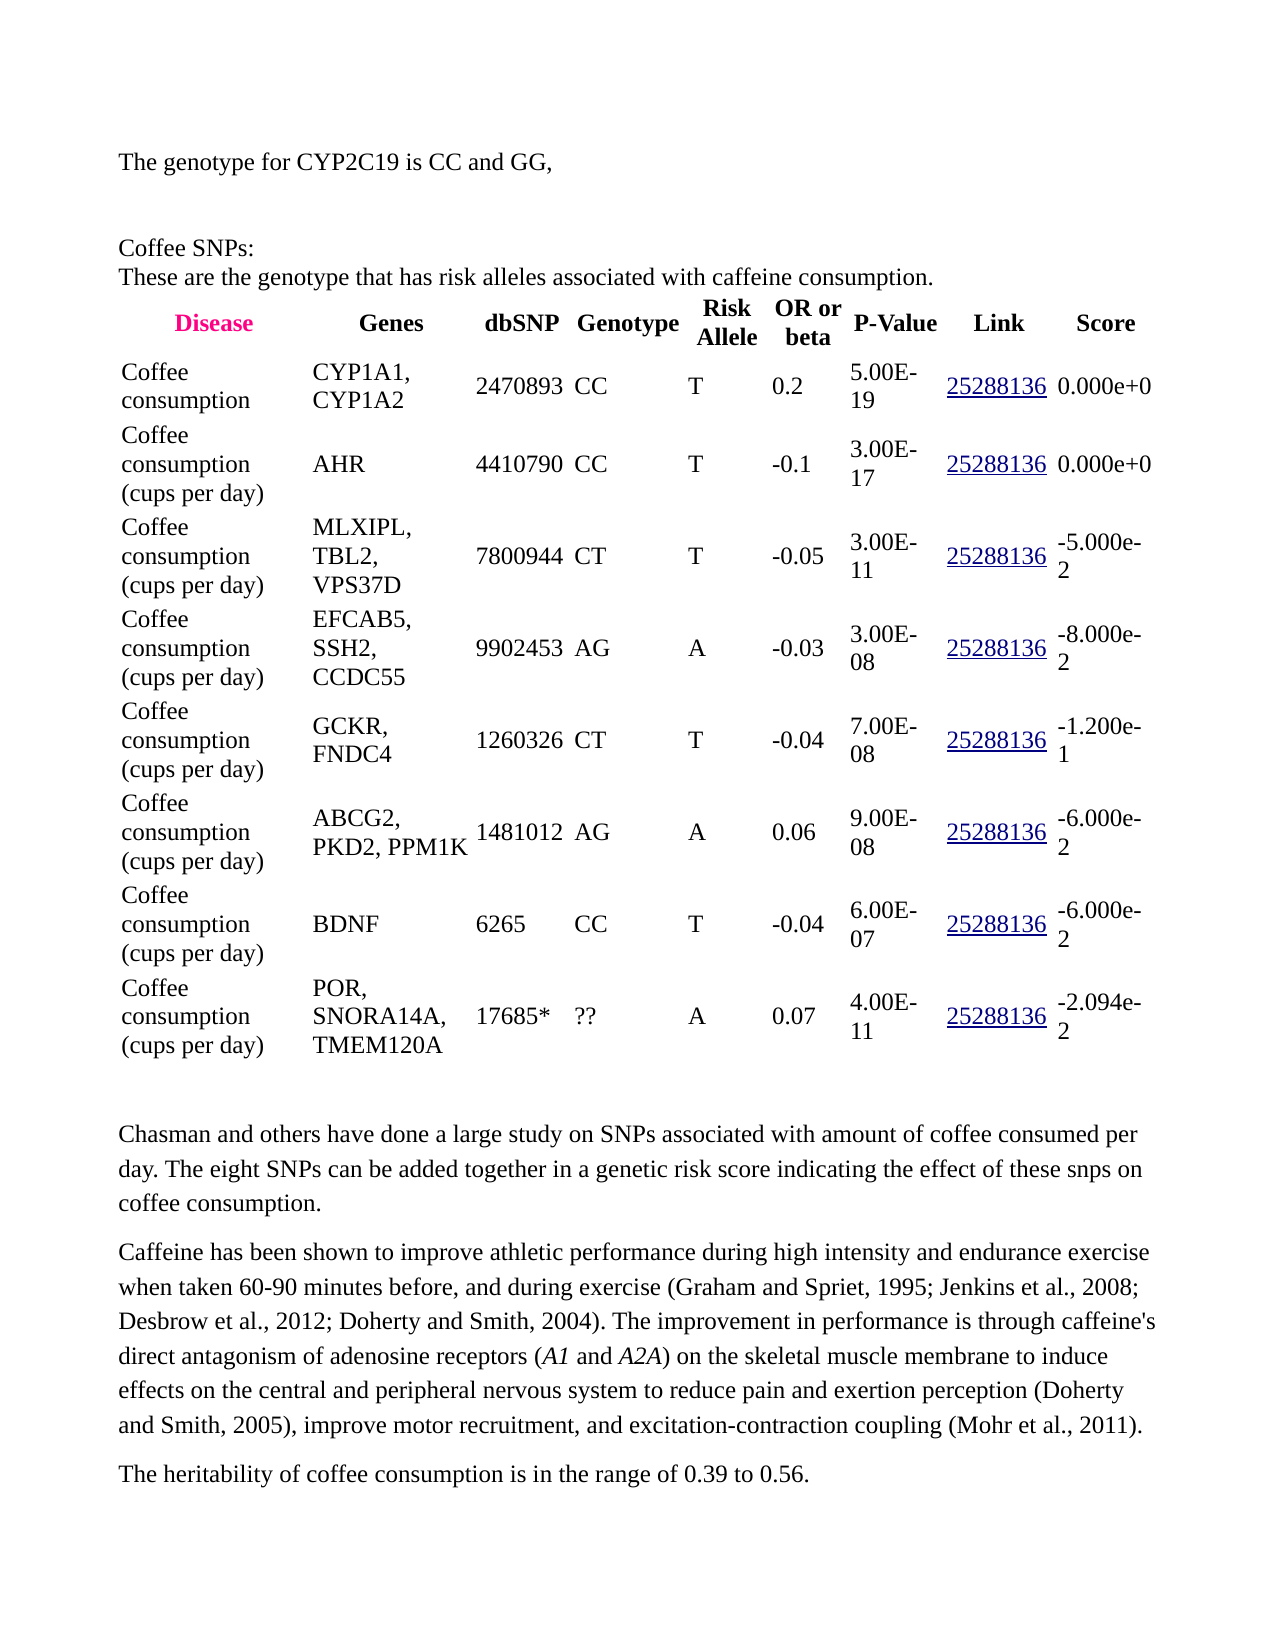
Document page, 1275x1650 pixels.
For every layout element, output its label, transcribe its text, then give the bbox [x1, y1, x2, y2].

text These are the genotype that has risk alleles associated with caffeine consumption. [118, 262, 1157, 291]
table_cell T [685, 417, 769, 509]
table_cell CC [571, 354, 685, 417]
table_cell CT [571, 694, 685, 786]
table_cell 6265 [473, 878, 571, 970]
table_cell Coffee consumption (cups per day) [118, 509, 309, 601]
table_cell -6.000e-2 [1055, 878, 1157, 970]
table_cell -5.000e-2 [1055, 509, 1157, 601]
table_header dbSNP [473, 291, 571, 354]
table_cell -8.000e-2 [1055, 601, 1157, 693]
table_cell Coffee consumption (cups per day) [118, 601, 309, 693]
table_cell Coffee consumption (cups per day) [118, 878, 309, 970]
table_cell 0.07 [769, 970, 847, 1062]
table_cell 0.000e+0 [1055, 417, 1157, 509]
table_cell CC [571, 878, 685, 970]
table_cell 9.00E-08 [847, 786, 943, 878]
table_cell CC [571, 417, 685, 509]
table_cell EFCAB5, SSH2, CCDC55 [310, 601, 473, 693]
table_cell 3.00E-08 [847, 601, 943, 693]
table_cell 6.00E-07 [847, 878, 943, 970]
table_cell 4.00E-11 [847, 970, 943, 1062]
table_cell Coffee consumption (cups per day) [118, 417, 309, 509]
table_cell -6.000e-2 [1055, 786, 1157, 878]
text Chasman and others have done a large study on SNPs associated with amount of coffee consumed per day. The eight SNPs can be added together in a genetic risk score indicating the effect of these snps on coffee consumption. [118, 1119, 1157, 1217]
table_cell -0.05 [769, 509, 847, 601]
table_cell -0.04 [769, 694, 847, 786]
text The genotype for CYP2C19 is CC and GG, [118, 147, 1157, 176]
table_cell -0.03 [769, 601, 847, 693]
table_header Link [944, 291, 1054, 354]
table_cell T [685, 509, 769, 601]
table_cell CYP1A1, CYP1A2 [310, 354, 473, 417]
table_cell 0.06 [769, 786, 847, 878]
text Caffeine has been shown to improve athletic performance during high intensity and endurance exercise when taken 60-90 minutes before, and during exercise (Graham and Spriet, 1995; Jenkins et al., 2008; Desbrow et al., 2012; Doherty and Smith, 2004). The improvement in performance is through caffeine's direct antagonism of adenosine receptors (A1 and A2A) on the skeletal muscle membrane to induce effects on the central and peripheral nervous system to reduce pain and exertion perception (Doherty and Smith, 2005), improve motor recruitment, and excitation-contraction coupling (Mohr et al., 2011). [118, 1237, 1157, 1438]
table_header Genes [310, 291, 473, 354]
table_cell 7.00E-08 [847, 694, 943, 786]
table_cell 7800944 [473, 509, 571, 601]
table_cell -1.200e-1 [1055, 694, 1157, 786]
table_cell T [685, 878, 769, 970]
table_cell 17685* [473, 970, 571, 1062]
table_cell -0.04 [769, 878, 847, 970]
table_cell POR, SNORA14A, TMEM120A [310, 970, 473, 1062]
table_header Genotype [571, 291, 685, 354]
table_cell 25288136 [944, 509, 1054, 601]
table_cell 25288136 [944, 601, 1054, 693]
table_cell CT [571, 509, 685, 601]
text The heritability of coffee consumption is in the range of 0.39 to 0.56. [118, 1459, 1157, 1488]
table_cell Coffee consumption (cups per day) [118, 786, 309, 878]
table_cell Coffee consumption (cups per day) [118, 694, 309, 786]
table_cell 4410790 [473, 417, 571, 509]
table_cell AG [571, 601, 685, 693]
table_cell 25288136 [944, 354, 1054, 417]
table_cell 0.000e+0 [1055, 354, 1157, 417]
table_cell 5.00E-19 [847, 354, 943, 417]
table_cell A [685, 970, 769, 1062]
table_cell ABCG2, PKD2, PPM1K [310, 786, 473, 878]
table_cell T [685, 354, 769, 417]
table_cell GCKR, FNDC4 [310, 694, 473, 786]
table_cell 3.00E-11 [847, 509, 943, 601]
table_header Risk Allele [685, 291, 769, 354]
table_cell 9902453 [473, 601, 571, 693]
table_cell 25288136 [944, 970, 1054, 1062]
table_cell 0.2 [769, 354, 847, 417]
table_cell 2470893 [473, 354, 571, 417]
table_cell 25288136 [944, 694, 1054, 786]
table_cell A [685, 601, 769, 693]
table_cell 1481012 [473, 786, 571, 878]
table_cell MLXIPL, TBL2, VPS37D [310, 509, 473, 601]
text Coffee SNPs: [118, 233, 1157, 262]
table_header Disease [118, 291, 309, 354]
table_cell 25288136 [944, 878, 1054, 970]
table_cell Coffee consumption (cups per day) [118, 970, 309, 1062]
table_cell Coffee consumption [118, 354, 309, 417]
table_cell 25288136 [944, 786, 1054, 878]
table_cell 1260326 [473, 694, 571, 786]
table_header OR or beta [769, 291, 847, 354]
table_cell 25288136 [944, 417, 1054, 509]
table_cell T [685, 694, 769, 786]
table_cell BDNF [310, 878, 473, 970]
table_cell -0.1 [769, 417, 847, 509]
table_cell AHR [310, 417, 473, 509]
table_cell ?? [571, 970, 685, 1062]
table_cell 3.00E-17 [847, 417, 943, 509]
table_header P-Value [847, 291, 943, 354]
table_cell -2.094e-2 [1055, 970, 1157, 1062]
table_header Score [1055, 291, 1157, 354]
table_cell AG [571, 786, 685, 878]
table_cell A [685, 786, 769, 878]
